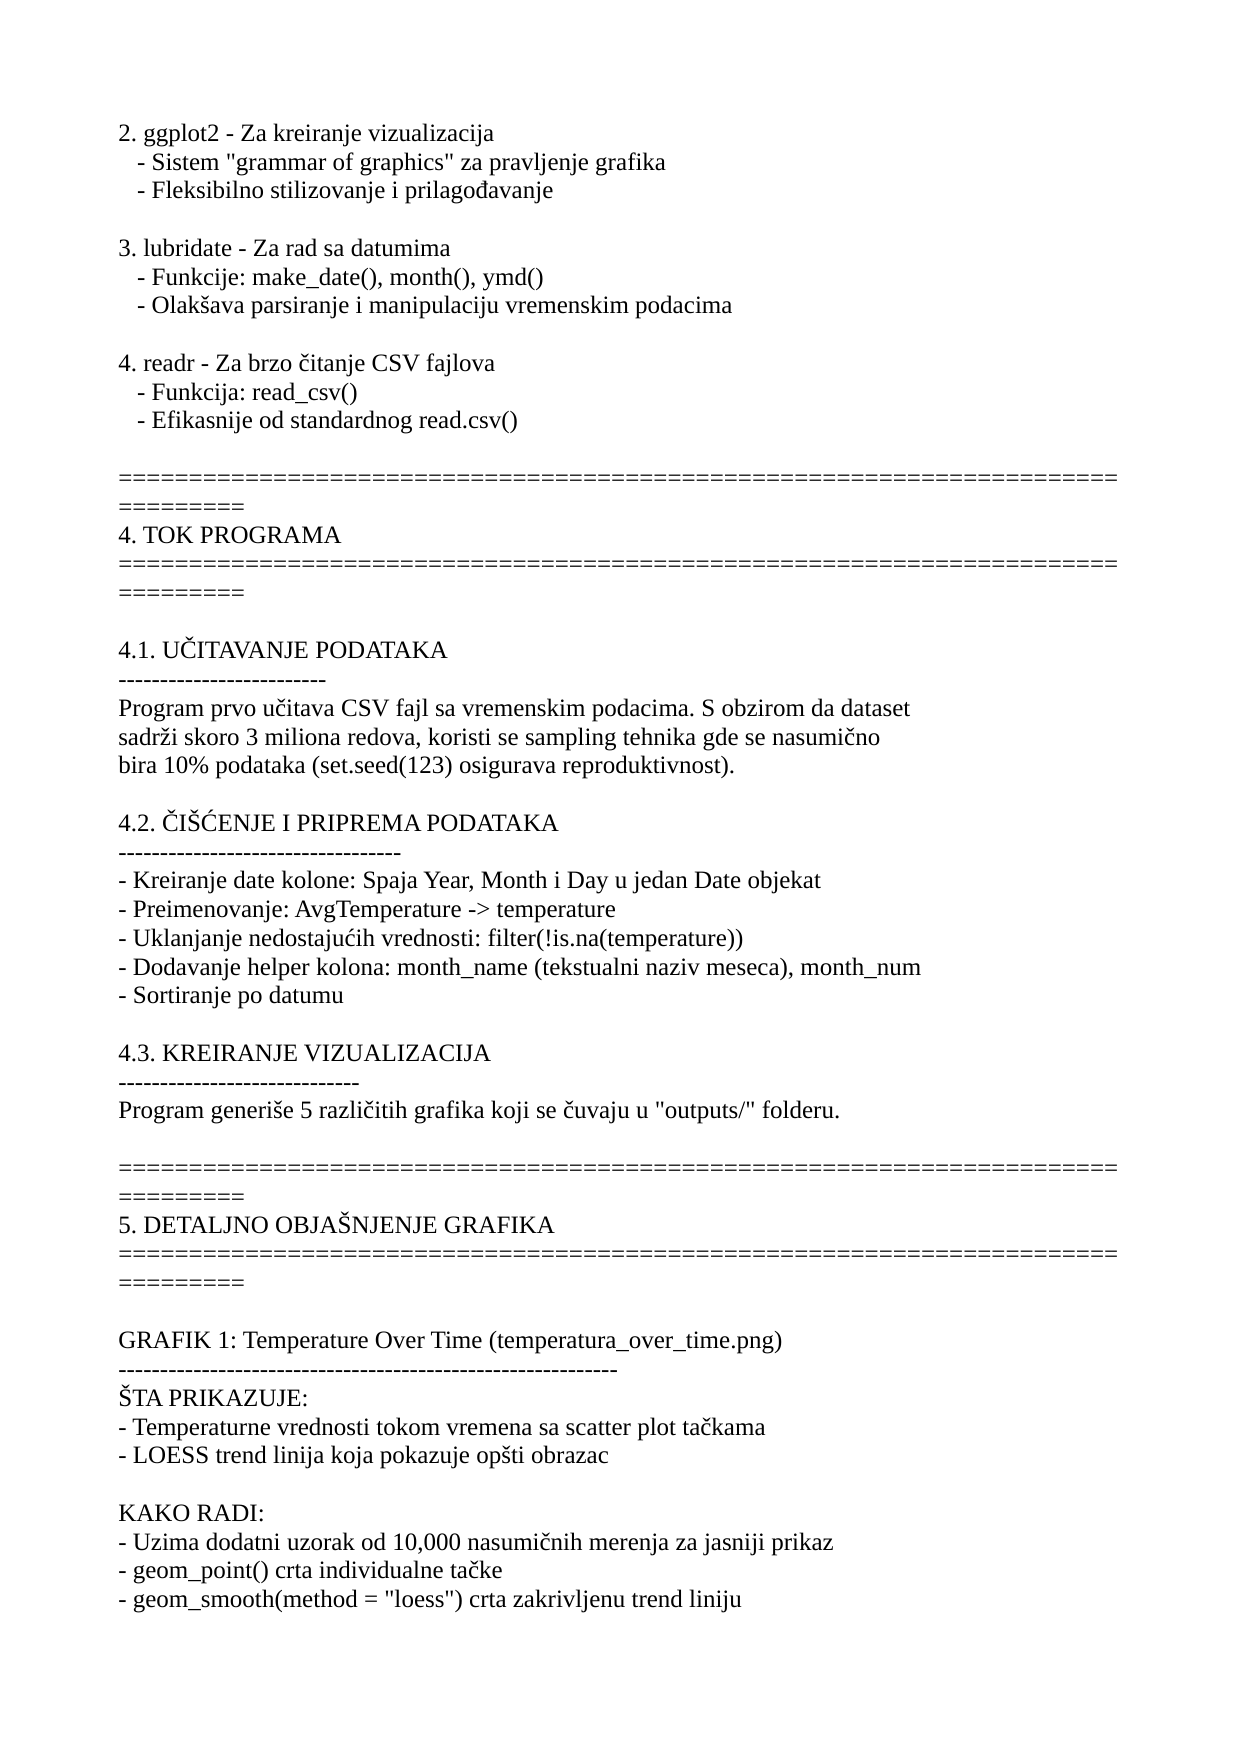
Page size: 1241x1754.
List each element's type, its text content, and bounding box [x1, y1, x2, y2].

text - Efikasnije od standardnog read.csv() [118, 406, 1122, 434]
text - Olakšava parsiranje i manipulaciju vremenskim podacima [118, 291, 1122, 319]
text 4. readr - Za brzo čitanje CSV fajlova [118, 348, 1122, 377]
text - Sortiranje po datumu [118, 981, 1122, 1009]
text bira 10% podataka (set.seed(123) osigurava reproduktivnost). [118, 751, 1122, 779]
text - Uzima dodatni uzorak od 10,000 nasumičnih merenja za jasniji prikaz [118, 1527, 1122, 1556]
text Program generiše 5 različitih grafika koji se čuvaju u "outputs/" folderu. [118, 1096, 1122, 1124]
text 2. ggplot2 - Za kreiranje vizualizacija [118, 118, 1122, 147]
text - Funkcije: make_date(), month(), ymd() [118, 262, 1122, 291]
text - Preimenovanje: AvgTemperature -> temperature [118, 894, 1122, 923]
text - Sistem "grammar of graphics" za pravljenje grafika [118, 147, 1122, 176]
text - geom_smooth(method = "loess") crta zakrivljenu trend liniju [118, 1584, 1122, 1613]
text - Kreiranje date kolone: Spaja Year, Month i Day u jedan Date objekat [118, 866, 1122, 894]
text ------------------------------------------------------------ [118, 1354, 1122, 1383]
text ================================================================================ [118, 463, 1122, 521]
text GRAFIK 1: Temperature Over Time (temperatura_over_time.png) [118, 1326, 1122, 1354]
text Program prvo učitava CSV fajl sa vremenskim podacima. S obzirom da dataset [118, 693, 1122, 722]
text 3. lubridate - Za rad sa datumima [118, 233, 1122, 262]
text - Temperaturne vrednosti tokom vremena sa scatter plot tačkama [118, 1412, 1122, 1441]
text ---------------------------------- [118, 837, 1122, 866]
text ŠTA PRIKAZUJE: [118, 1383, 1122, 1412]
text ================================================================================ [118, 549, 1122, 607]
text ================================================================================ [118, 1153, 1122, 1211]
text - Fleksibilno stilizovanje i prilagođavanje [118, 176, 1122, 204]
text 4.1. UČITAVANJE PODATAKA [118, 636, 1122, 664]
text - geom_point() crta individualne tačke [118, 1556, 1122, 1584]
text 4.3. KREIRANJE VIZUALIZACIJA [118, 1038, 1122, 1067]
text ----------------------------- [118, 1067, 1122, 1096]
text KAKO RADI: [118, 1498, 1122, 1527]
text - Uklanjanje nedostajućih vrednosti: filter(!is.na(temperature)) [118, 923, 1122, 952]
text - Funkcija: read_csv() [118, 377, 1122, 406]
text 4. TOK PROGRAMA [118, 521, 1122, 549]
text - Dodavanje helper kolona: month_name (tekstualni naziv meseca), month_num [118, 952, 1122, 981]
text 5. DETALJNO OBJAŠNJENJE GRAFIKA [118, 1211, 1122, 1239]
text 4.2. ČIŠĆENJE I PRIPREMA PODATAKA [118, 808, 1122, 837]
text - LOESS trend linija koja pokazuje opšti obrazac [118, 1441, 1122, 1469]
text ------------------------- [118, 664, 1122, 693]
text sadrži skoro 3 miliona redova, koristi se sampling tehnika gde se nasumično [118, 722, 1122, 751]
text ================================================================================ [118, 1239, 1122, 1297]
